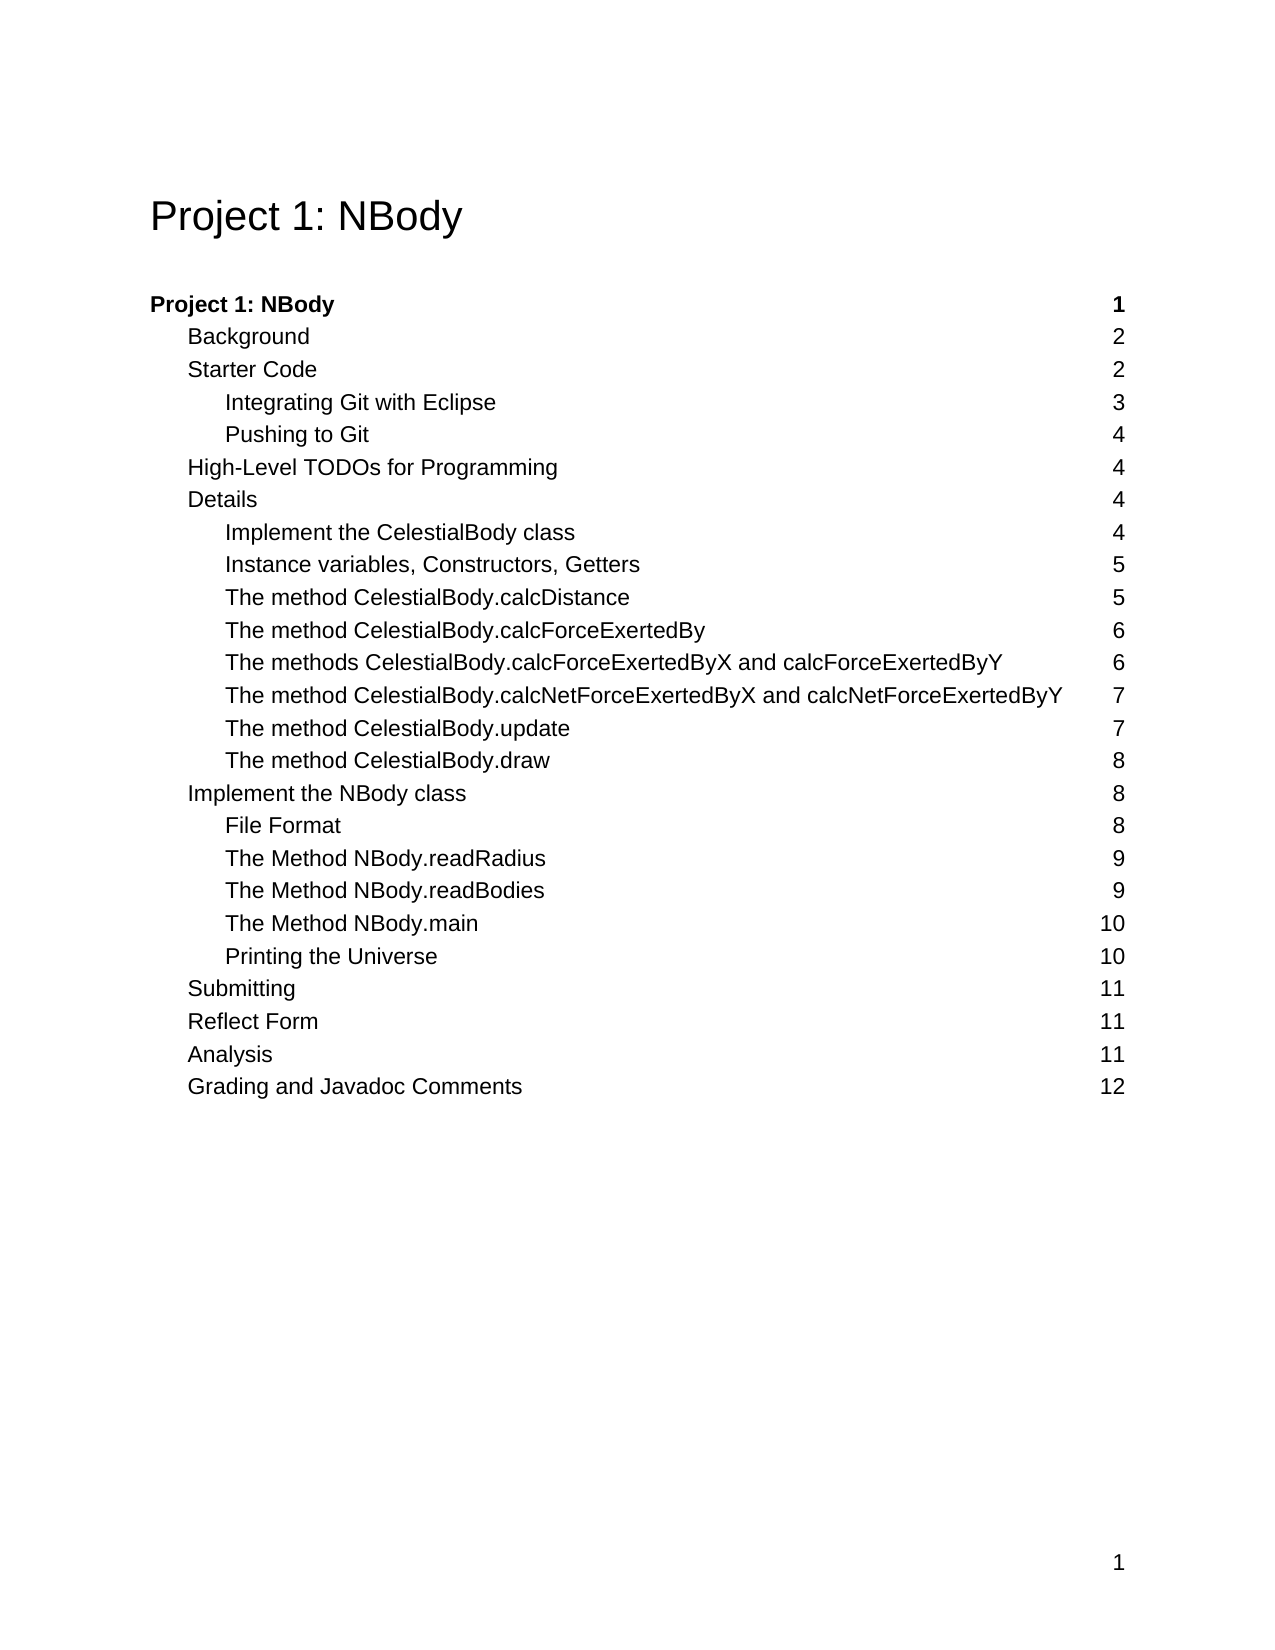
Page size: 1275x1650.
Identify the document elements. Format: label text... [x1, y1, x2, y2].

text The methods CelestialBody.calcForceExertedByX and calcForceExertedByY 6 [225, 649, 1125, 676]
text Reflect Form 11 [187, 1008, 1125, 1034]
text The method CelestialBody.draw 8 [225, 747, 1125, 773]
text Printing the Universe 10 [225, 943, 1125, 969]
text High-Level TODOs for Programming 4 [187, 454, 1125, 480]
text Analysis 11 [187, 1041, 1125, 1067]
text Implement the NBody class 8 [187, 780, 1125, 806]
text Starter Code 2 [187, 356, 1125, 382]
text Pushing to Git 4 [225, 421, 1125, 447]
text Submitting 11 [187, 975, 1125, 1002]
text Background 2 [187, 323, 1125, 349]
text The Method NBody.readRadius 9 [225, 845, 1125, 871]
subtitle Project 1: NBody [150, 192, 1125, 239]
text Project 1: NBody 1 [150, 291, 1125, 317]
text Details 4 [187, 486, 1125, 513]
text The Method NBody.main 10 [225, 910, 1125, 936]
text File Format 8 [225, 812, 1125, 839]
text Integrating Git with Eclipse 3 [225, 388, 1125, 415]
text Implement the CelestialBody class 4 [225, 519, 1125, 545]
text The method CelestialBody.update 7 [225, 714, 1125, 741]
text Instance variables, Constructors, Getters 5 [225, 551, 1125, 578]
text The method CelestialBody.calcNetForceExertedByX and calcNetForceExertedByY 7 [225, 682, 1125, 708]
text Grading and Javadoc Comments 12 [187, 1073, 1125, 1099]
text The Method NBody.readBodies 9 [225, 877, 1125, 904]
text The method CelestialBody.calcDistance 5 [225, 584, 1125, 610]
text The method CelestialBody.calcForceExertedBy 6 [225, 617, 1125, 643]
